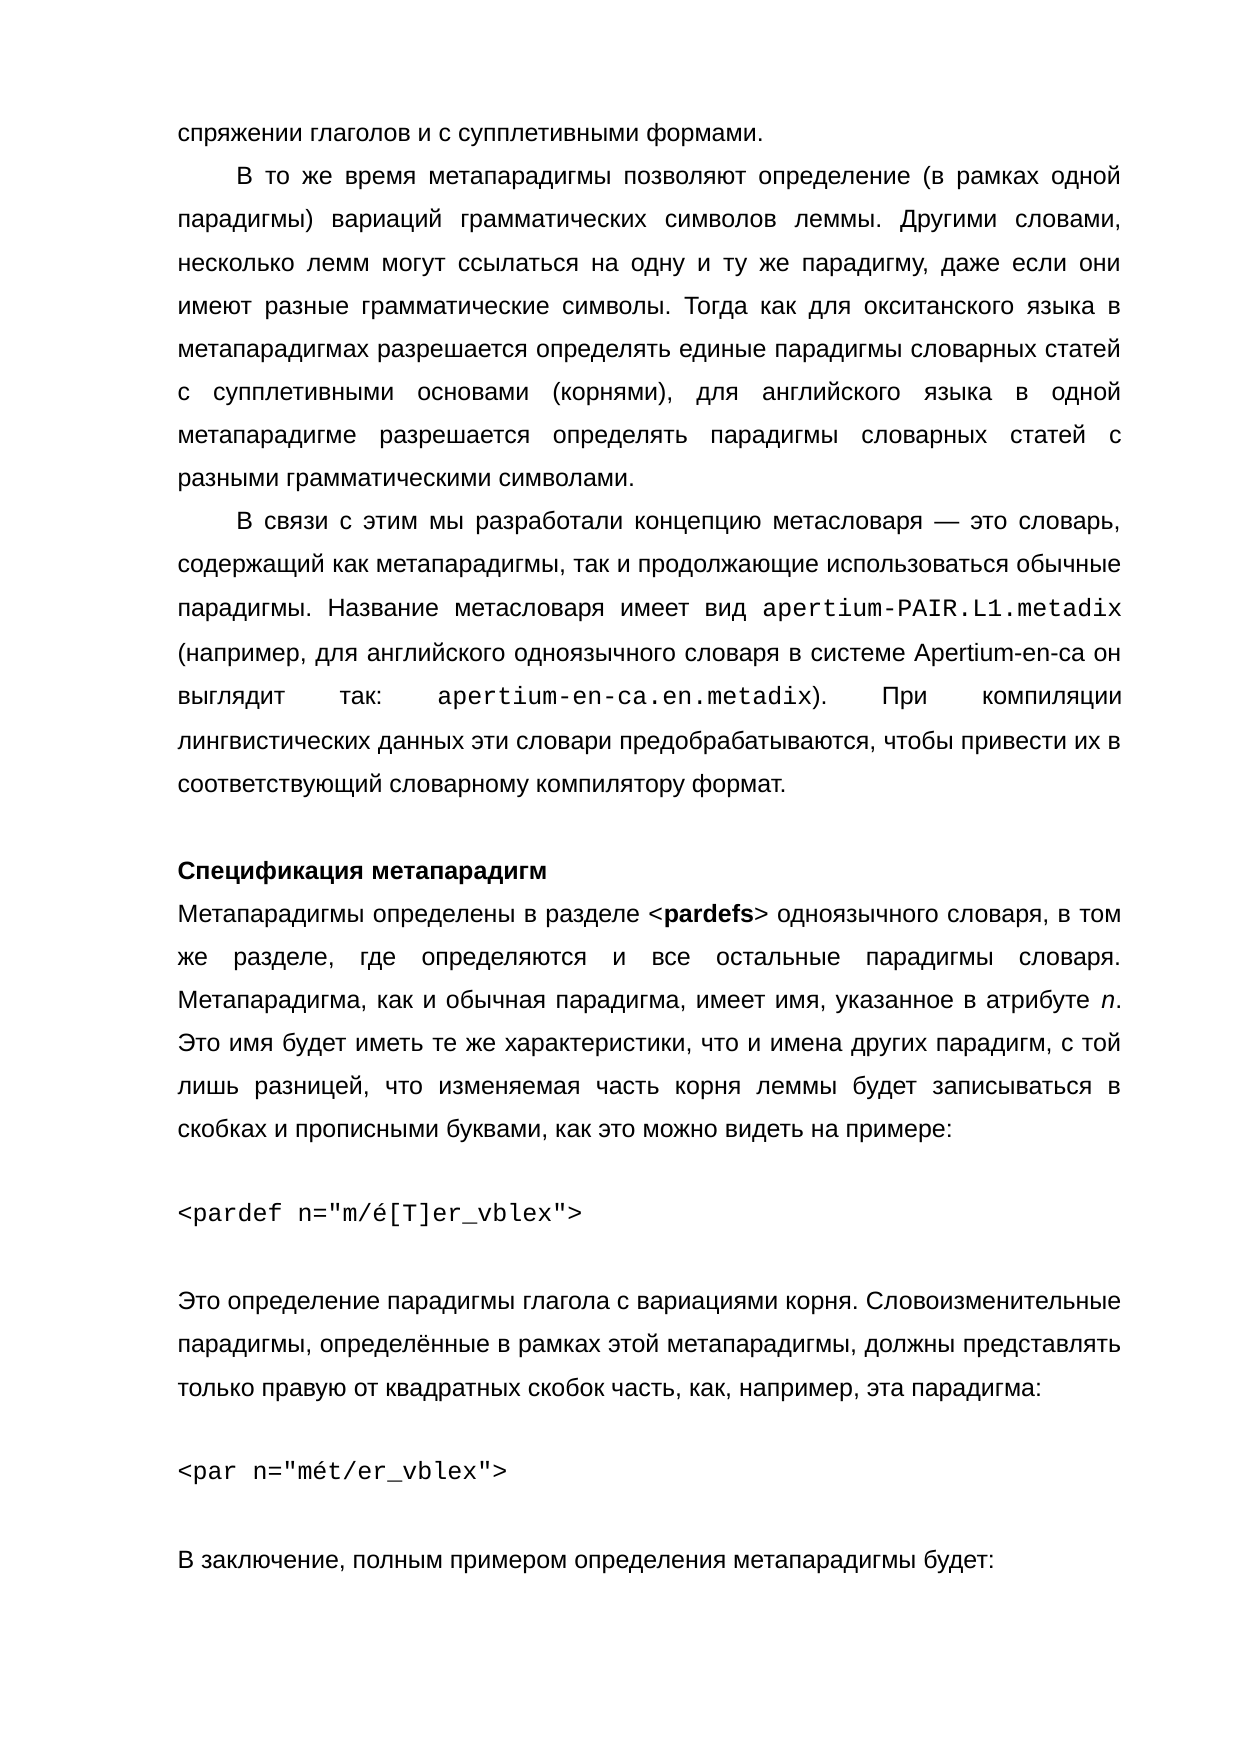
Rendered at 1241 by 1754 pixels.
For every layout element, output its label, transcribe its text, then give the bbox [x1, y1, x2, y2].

text Метапарадигмы определены в разделе <pardefs> одноязычного словаря, в том же разделе, где определяются и все остальные парадигмы словаря. Метапарадигма, как и обычная парадигма, имеет имя, указанное в атрибуте n. Это имя будет иметь те же характеристики, что и имена других парадигм, с той лишь разницей, что изменяемая часть корня леммы будет записываться в скобках и прописными буквами, как это можно видеть на примере: [177, 899, 1122, 1143]
text спряжении глаголов и с супплетивными формами. [177, 118, 1122, 147]
text Это определение парадигмы глагола с вариациями корня. Словоизменительные парадигмы, определённые в рамках этой метапарадигмы, должны представлять только правую от квадратных скобок часть, как, например, эта парадигма: [177, 1286, 1122, 1401]
text В связи с этим мы разработали концепцию метасловаря — это словарь, содержащий как метапарадигмы, так и продолжающие использоваться обычные парадигмы. Название метасловаря имеет вид apertium-PAIR.L1.metadix (например, для английского одноязычного словаря в системе Apertium-en-ca он выглядит так: apertium-en-ca.en.metadix). При компиляции лингвистических данных эти словари предобрабатываются, чтобы привести их в соответствующий словарному компилятору формат. [177, 506, 1122, 798]
text <pardef n="m/é[T]er_vblex"> [177, 1201, 1122, 1229]
text Спецификация метапарадигм [177, 856, 1122, 884]
text В заключение, полным примером определения метапарадигмы будет: [177, 1544, 1122, 1573]
text <par n="mét/er_vblex"> [177, 1459, 1122, 1530]
text В то же время метапарадигмы позволяют определение (в рамках одной парадигмы) вариаций грамматических символов леммы. Другими словами, несколько лемм могут ссылаться на одну и ту же парадигму, даже если они имеют разные грамматические символы. Тогда как для окситанского языка в метапарадигмах разрешается определять единые парадигмы словарных статей с супплетивными основами (корнями), для английского языка в одной метапарадигме разрешается определять парадигмы словарных статей с разными грамматическими символами. [177, 161, 1122, 492]
